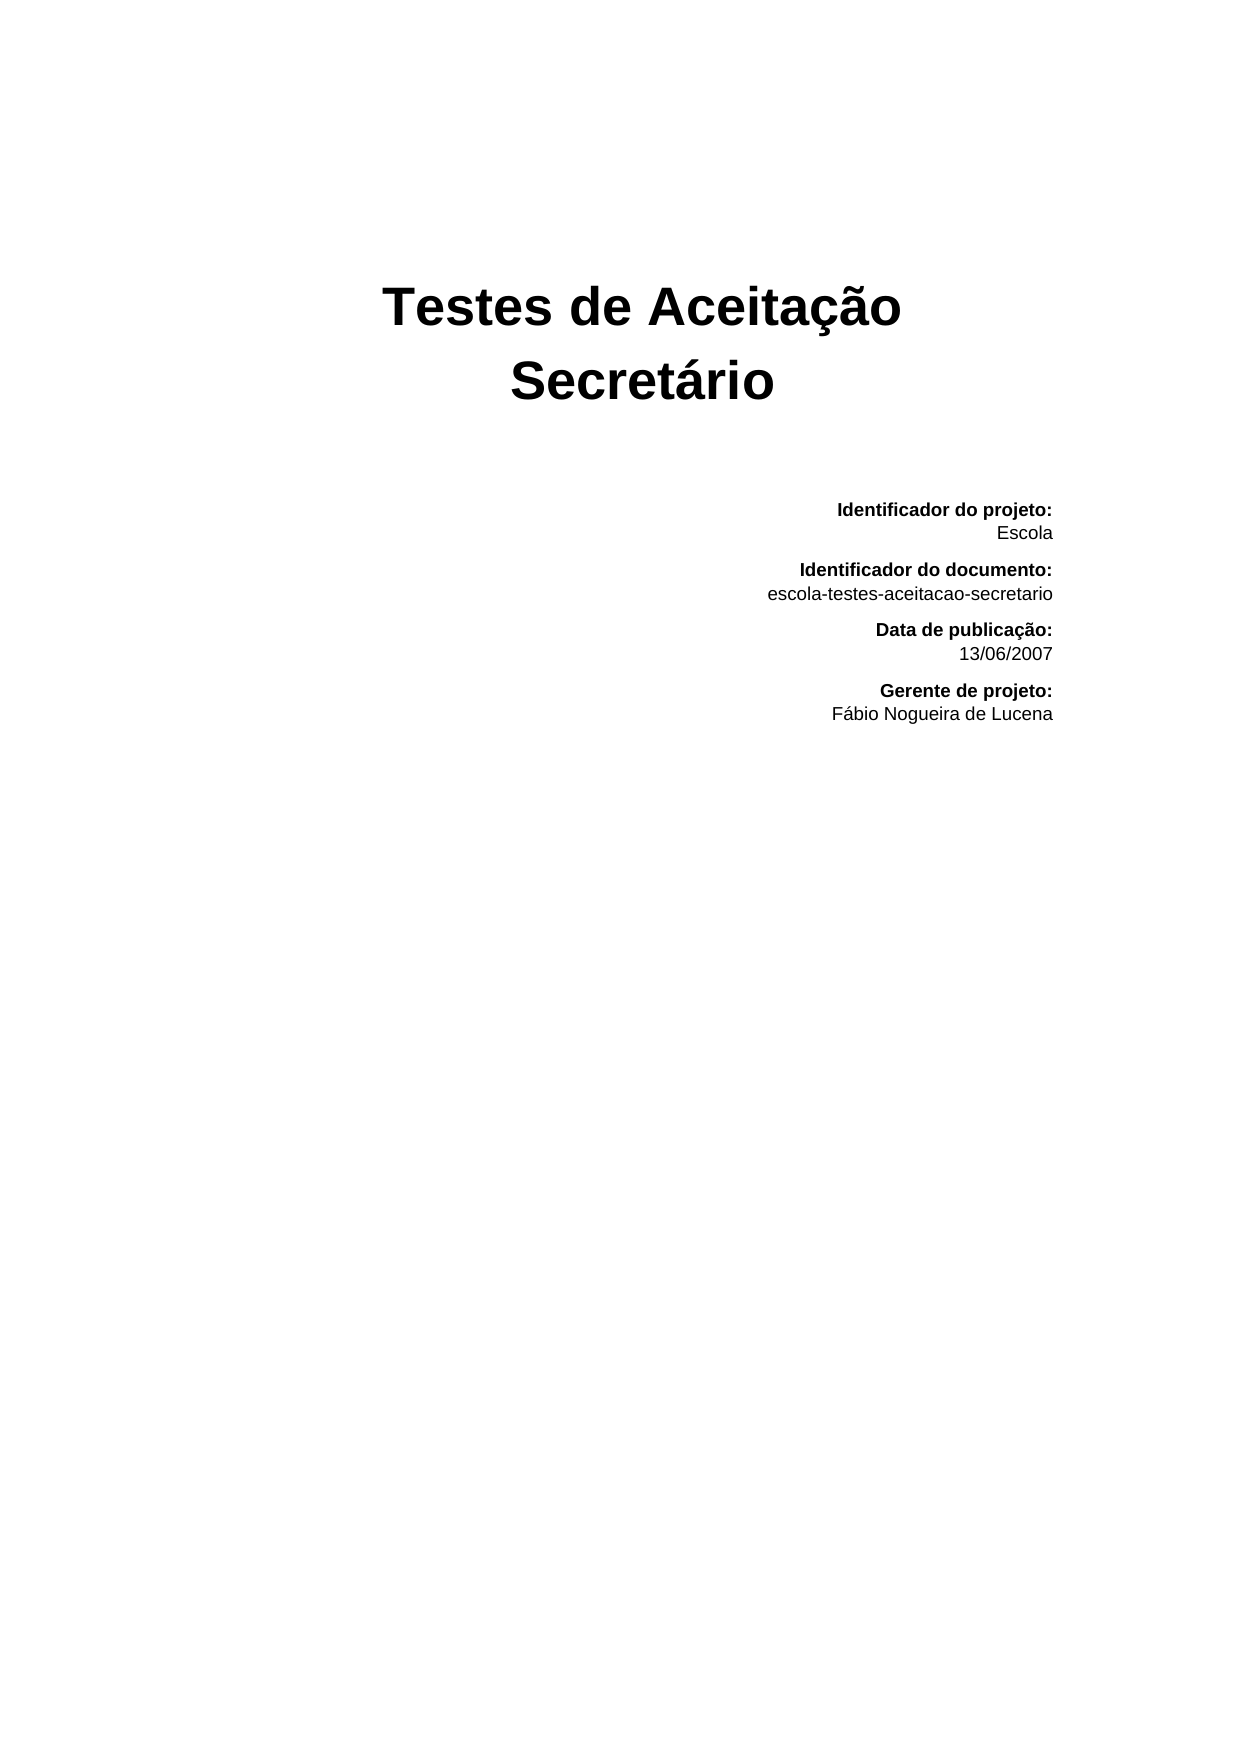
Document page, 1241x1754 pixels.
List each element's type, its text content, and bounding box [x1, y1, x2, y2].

text Secretário [232, 350, 1053, 411]
table_header [188, 75, 620, 203]
text Testes de Aceitação [232, 277, 1053, 337]
text Identificador do documento: escola-testes-aceitacao-secretario [232, 557, 1053, 605]
table_header [620, 75, 1053, 203]
text Identificador do projeto: Escola [232, 497, 1053, 544]
text Gerente de projeto: Fábio Nogueira de Lucena [232, 678, 1053, 725]
text Data de publicação: 13/06/2007 [232, 618, 1053, 665]
